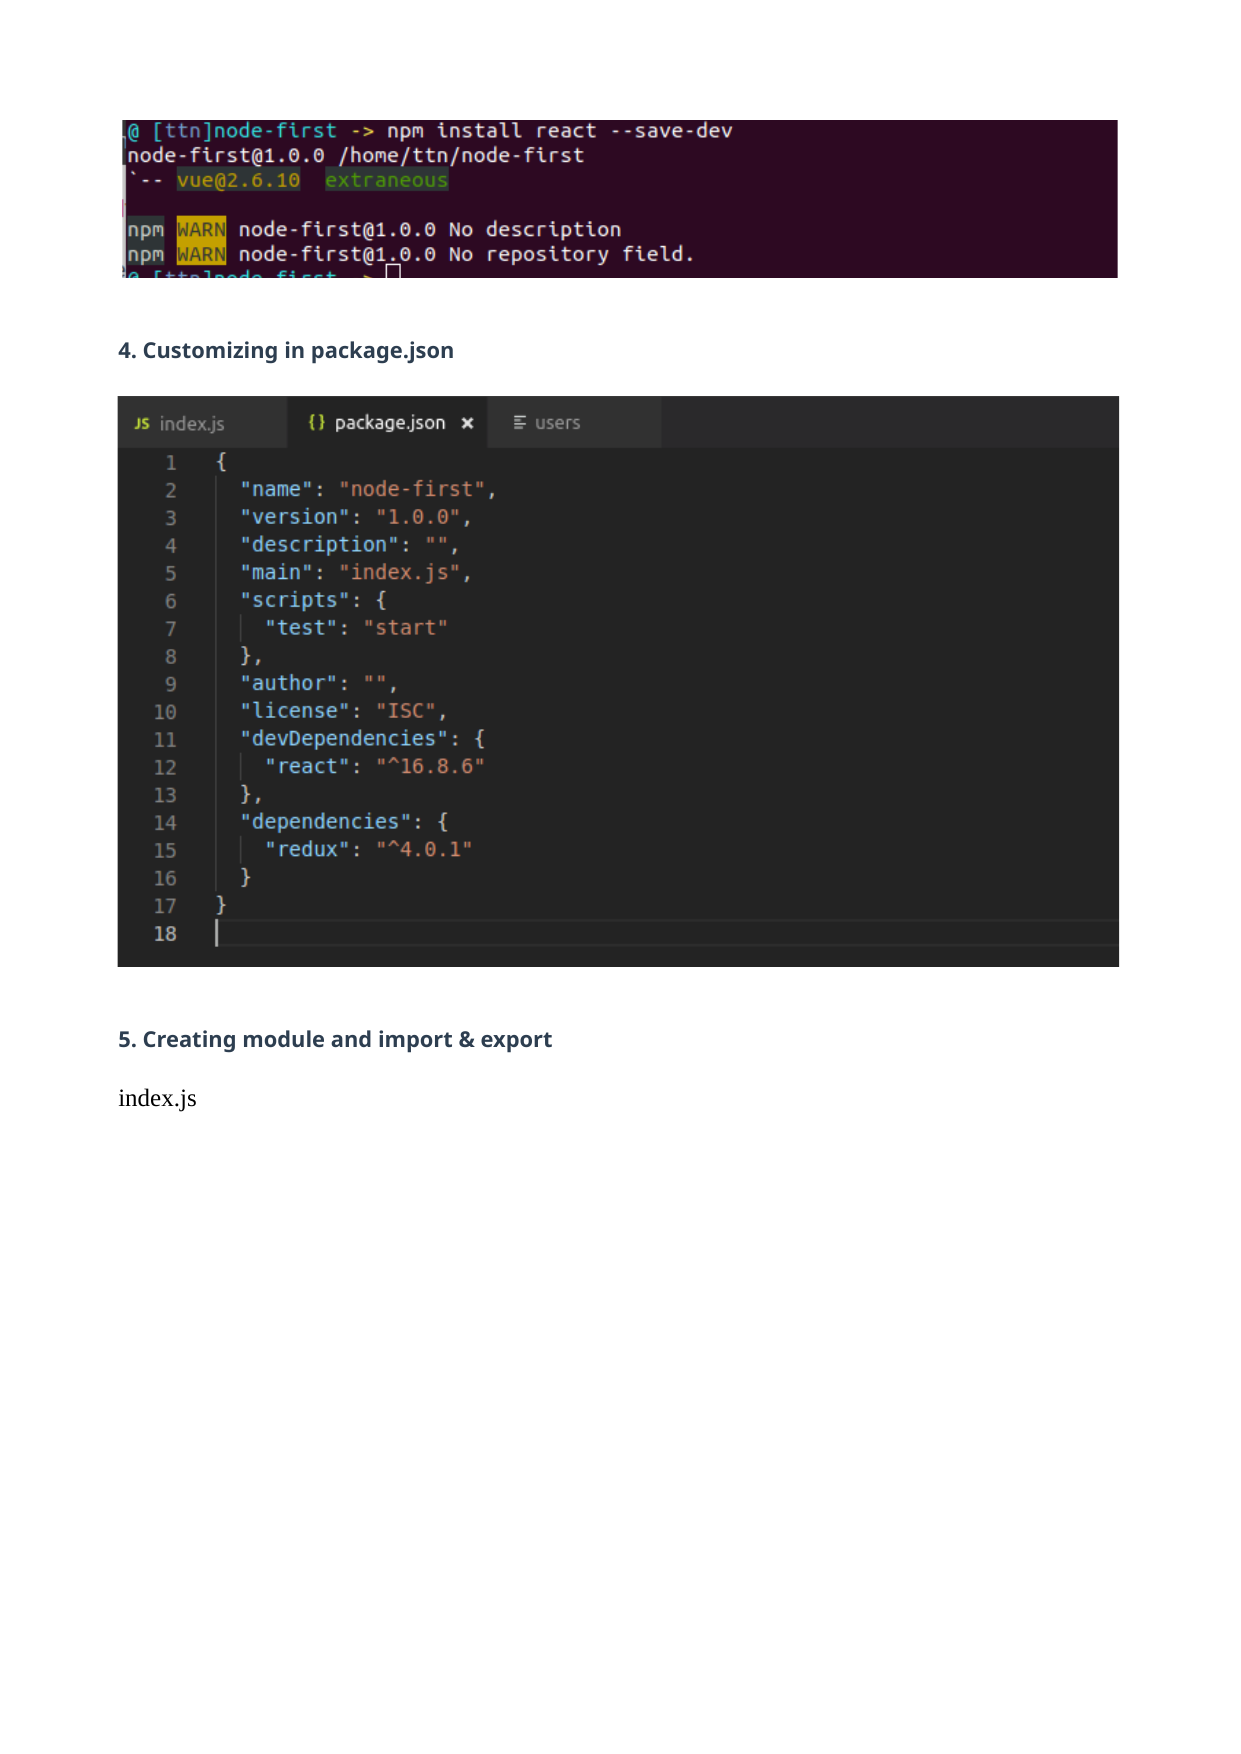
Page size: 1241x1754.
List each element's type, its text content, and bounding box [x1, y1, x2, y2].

text 4. Customizing in package.json [118, 336, 1122, 365]
text index.js [118, 1083, 1122, 1112]
text 5. Creating module and import & export [118, 1024, 1122, 1054]
picture [122, 120, 1118, 278]
picture [117, 396, 1120, 967]
